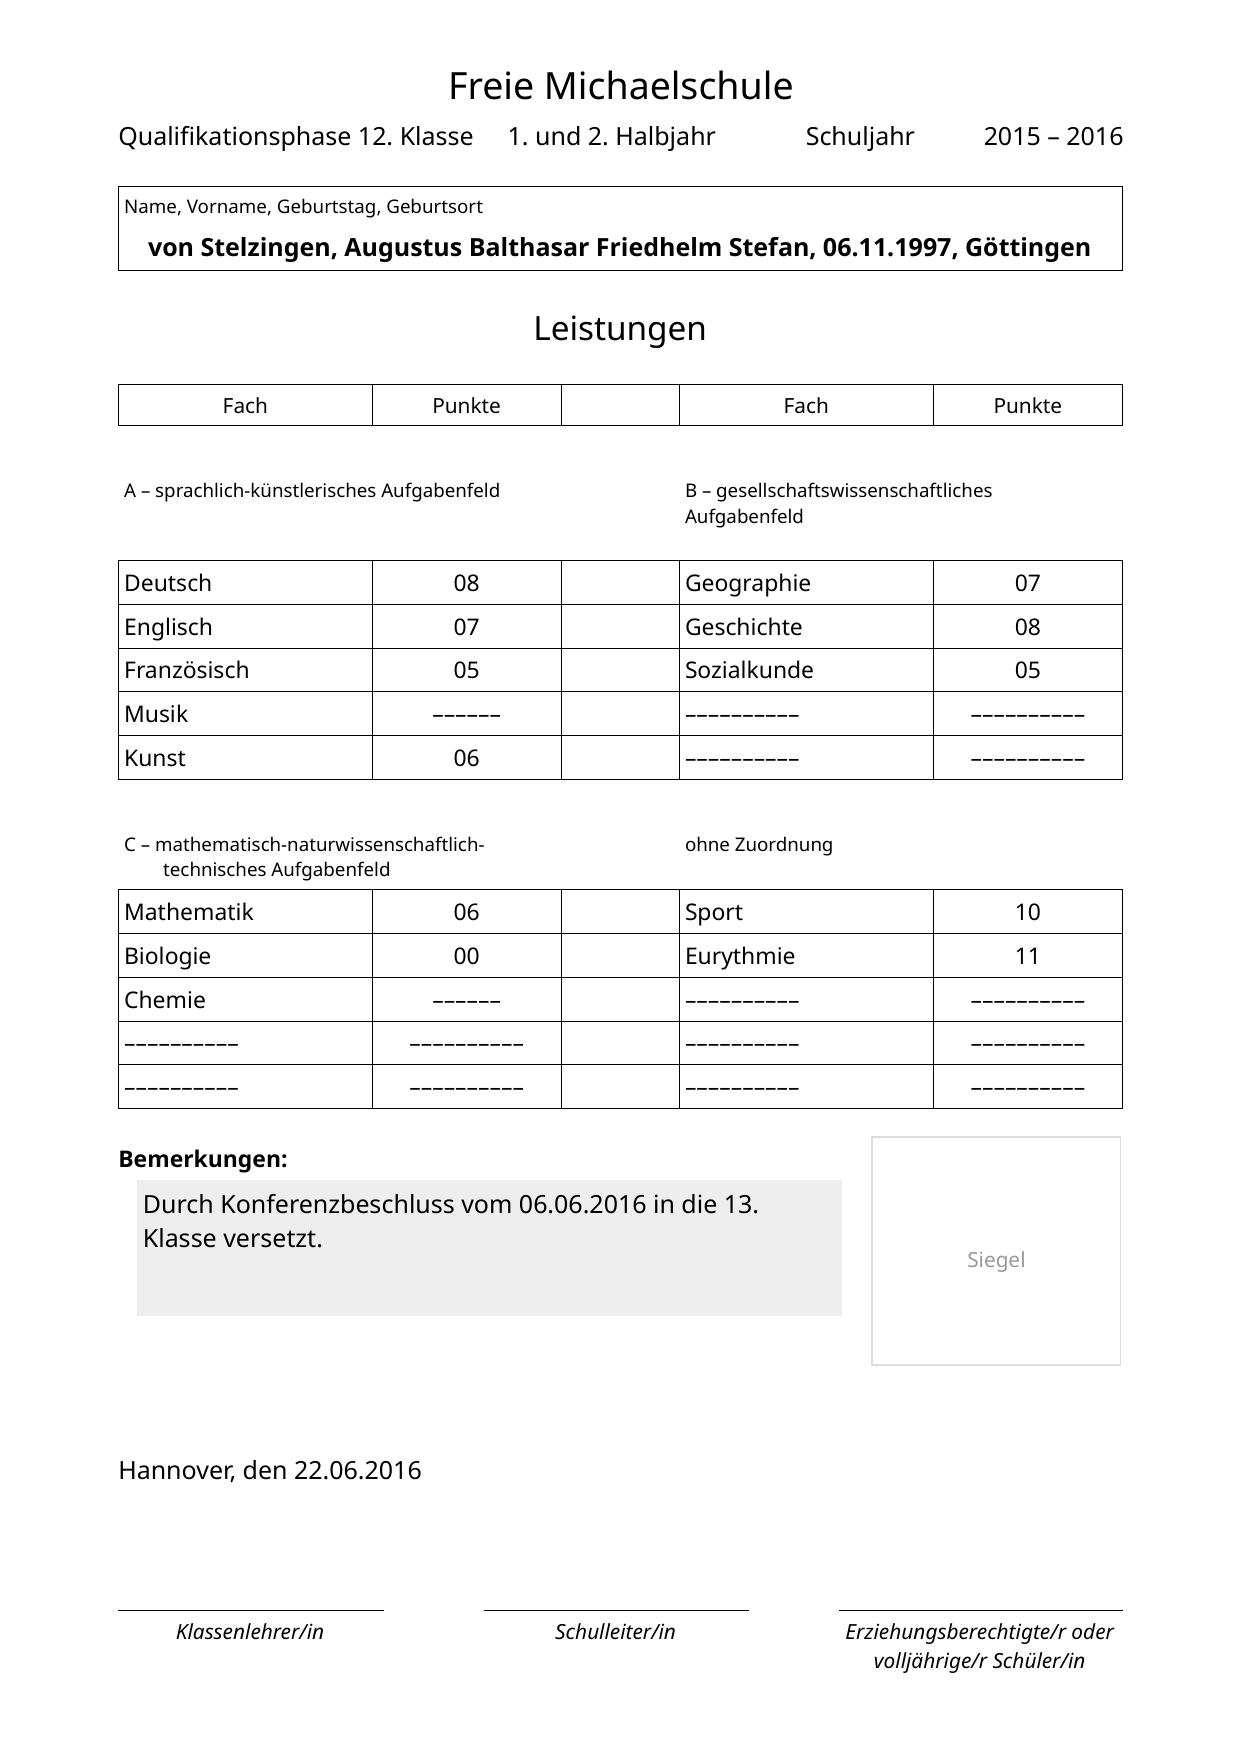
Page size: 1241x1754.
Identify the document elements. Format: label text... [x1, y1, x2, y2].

table_cell –––––––––– [934, 978, 1122, 1021]
table_cell 11 [934, 934, 1122, 977]
table_cell 05 [373, 649, 561, 691]
table_cell –––––– [373, 692, 561, 735]
table_cell –––––––––– [934, 692, 1122, 735]
table_cell Mathematik [119, 890, 372, 933]
table_cell ohne Zuordnung [679, 825, 933, 889]
table_cell Klassenlehrer/in [118, 1611, 384, 1674]
table_cell –––––––––– [373, 1022, 561, 1064]
text Hannover, den 22.06.2016 [118, 1453, 1122, 1487]
table_cell Geographie [680, 561, 933, 604]
table_cell A – sprachlich-künstlerisches Aufgabenfeld [118, 472, 561, 560]
table_cell [562, 561, 679, 604]
table_cell [562, 692, 679, 735]
table_cell [933, 780, 1122, 825]
table_cell [679, 780, 933, 825]
subtitle Leistungen [118, 305, 1122, 350]
table_cell Erziehungsberechtigte/r oder volljährige/r Schüler/in [839, 1611, 1123, 1674]
table_cell –––––– [373, 978, 561, 1021]
table_cell Englisch [119, 605, 372, 647]
table_cell [118, 780, 372, 825]
table_cell –––––––––– [680, 736, 933, 779]
table_cell 05 [934, 649, 1122, 691]
table_cell 00 [373, 934, 561, 977]
table_header [484, 1487, 749, 1610]
table_cell –––––––––– [119, 1022, 372, 1064]
table_cell [561, 825, 679, 889]
table_cell Geschichte [680, 605, 933, 647]
table_cell [562, 890, 679, 933]
table_header Freie Michaelschule [118, 59, 1123, 118]
table_cell Sport [680, 890, 933, 933]
text Siegel [875, 1245, 1117, 1274]
table_cell –––––––––– [680, 692, 933, 735]
table_cell [562, 934, 679, 977]
table_cell [562, 736, 679, 779]
table_cell C – mathematisch-naturwissenschaftlich- technisches Aufgabenfeld [118, 825, 561, 889]
table_cell Eurythmie [680, 934, 933, 977]
table_cell B – gesellschaftswissenschaftliches Aufgabenfeld [679, 472, 1122, 560]
table_cell 2015 – 2016 [915, 118, 1123, 152]
table_header Punkte [934, 385, 1122, 425]
table_cell [679, 426, 933, 472]
table_cell 07 [373, 605, 561, 647]
table_header [839, 1487, 1123, 1610]
table_cell [933, 825, 1122, 889]
table_cell [933, 426, 1122, 472]
table_cell Kunst [119, 736, 372, 779]
table_cell [749, 1610, 839, 1674]
table_header Fach [680, 385, 933, 425]
table_cell 1. und 2. Halbjahr [508, 118, 767, 152]
table_cell –––––––––– [373, 1065, 561, 1108]
table_cell [561, 426, 679, 472]
table_cell Qualifikationsphase 12. Klasse [118, 118, 507, 152]
table_header Punkte [373, 385, 561, 425]
table_cell Schulleiter/in [484, 1611, 749, 1674]
table_cell [562, 1022, 679, 1064]
table_cell –––––––––– [680, 1022, 933, 1064]
table_cell von Stelzingen, Augustus Balthasar Friedhelm Stefan, 06.11.1997, Göttingen [119, 224, 1122, 270]
table_cell –––––––––– [934, 736, 1122, 779]
table_cell [561, 780, 679, 825]
table_header [384, 1487, 484, 1610]
table_cell Französisch [119, 649, 372, 691]
table_cell 10 [934, 890, 1122, 933]
table_cell Chemie [119, 978, 372, 1021]
table_cell 07 [934, 561, 1122, 604]
table_cell –––––––––– [680, 1065, 933, 1108]
table_cell Sozialkunde [680, 649, 933, 691]
text Durch Konferenzbeschluss vom 06.06.2016 in die 13. Klasse versetzt. [143, 1186, 837, 1254]
table_cell [562, 649, 679, 691]
table_cell –––––––––– [934, 1022, 1122, 1064]
table_cell [372, 426, 561, 472]
table_cell 06 [373, 736, 561, 779]
table_cell [372, 780, 561, 825]
table_cell –––––––––– [680, 978, 933, 1021]
table_header [118, 1487, 384, 1610]
table_cell [562, 1065, 679, 1108]
table_cell [118, 426, 372, 472]
table_cell [384, 1610, 484, 1674]
table_cell Musik [119, 692, 372, 735]
table_cell [561, 472, 679, 560]
table_cell [562, 605, 679, 647]
table_cell –––––––––– [934, 1065, 1122, 1108]
table_cell 08 [934, 605, 1122, 647]
table_cell Schuljahr [768, 118, 915, 152]
table_header Name, Vorname, Geburtstag, Geburtsort [119, 187, 1122, 224]
table_cell –––––––––– [119, 1065, 372, 1108]
table_header [749, 1487, 839, 1610]
table_header [562, 385, 679, 425]
table_cell 06 [373, 890, 561, 933]
table_cell Biologie [119, 934, 372, 977]
text Bemerkungen: [118, 1143, 861, 1174]
table_cell 08 [373, 561, 561, 604]
table_header Fach [119, 385, 372, 425]
table_cell Deutsch [119, 561, 372, 604]
table_cell [562, 978, 679, 1021]
